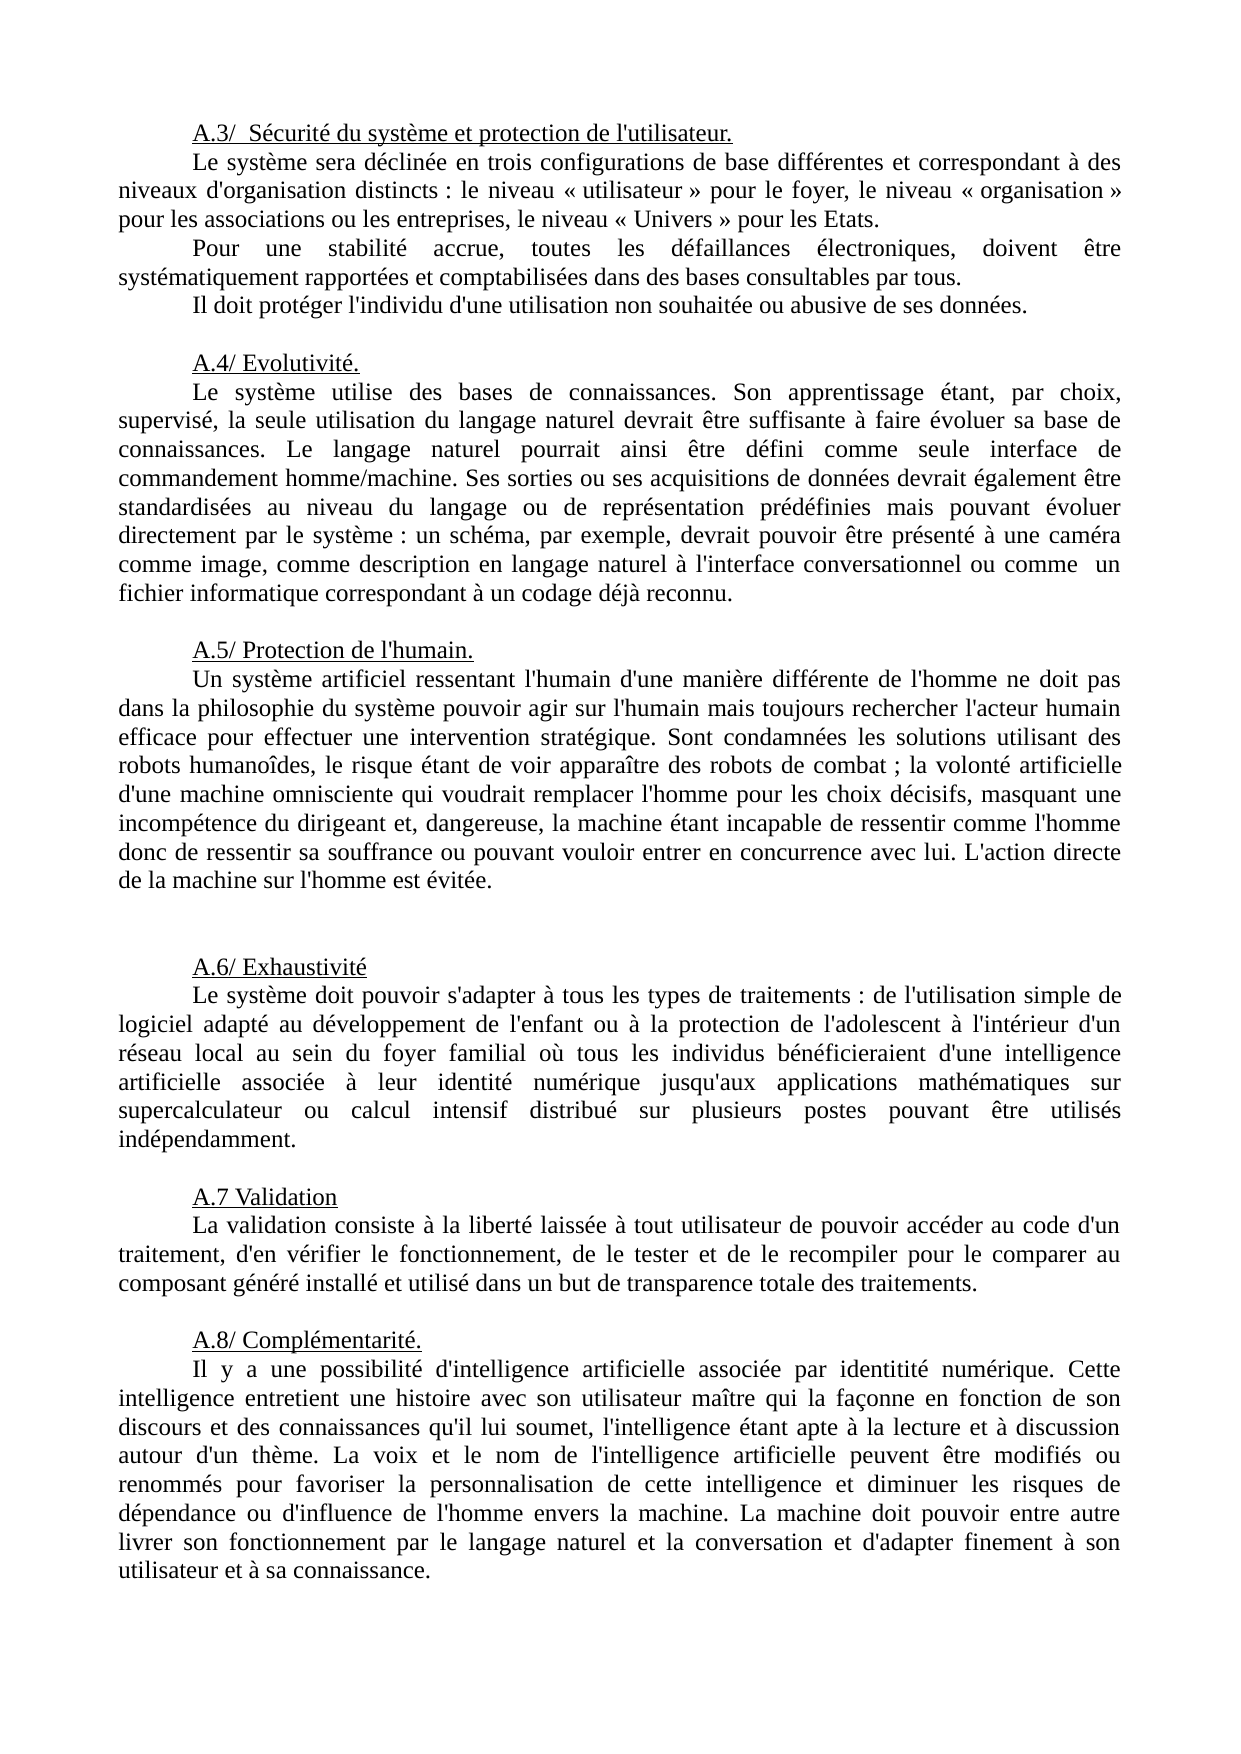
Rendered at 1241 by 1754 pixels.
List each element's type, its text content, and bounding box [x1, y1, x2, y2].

text Le système doit pouvoir s'adapter à tous les types de traitements : de l'utilisation simple de logiciel adapté au développement de l'enfant ou à la protection de l'adolescent à l'intérieur d'un réseau local au sein du foyer familial où tous les individus bénéficieraient d'une intelligence artificielle associée à leur identité numérique jusqu'aux applications mathématiques sur supercalculateur ou calcul intensif distribué sur plusieurs postes pouvant être utilisés indépendamment. [118, 981, 1122, 1153]
text Pour une stabilité accrue, toutes les défaillances électroniques, doivent être systématiquement rapportées et comptabilisées dans des bases consultables par tous. [118, 233, 1122, 291]
text Il doit protéger l'individu d'une utilisation non souhaitée ou abusive de ses données. [118, 291, 1122, 319]
text A.7 Validation [118, 1182, 1122, 1211]
text Il y a une possibilité d'intelligence artificielle associée par identitité numérique. Cette intelligence entretient une histoire avec son utilisateur maître qui la façonne en fonction de son discours et des connaissances qu'il lui soumet, l'intelligence étant apte à la lecture et à discussion autour d'un thème. La voix et le nom de l'intelligence artificielle peuvent être modifiés ou renommés pour favoriser la personnalisation de cette intelligence et diminuer les risques de dépendance ou d'influence de l'homme envers la machine. La machine doit pouvoir entre autre livrer son fonctionnement par le langage naturel et la conversation et d'adapter finement à son utilisateur et à sa connaissance. [118, 1354, 1122, 1584]
text Le système utilise des bases de connaissances. Son apprentissage étant, par choix, supervisé, la seule utilisation du langage naturel devrait être suffisante à faire évoluer sa base de connaissances. Le langage naturel pourrait ainsi être défini comme seule interface de commandement homme/machine. Ses sorties ou ses acquisitions de données devrait également être standardisées au niveau du langage ou de représentation prédéfinies mais pouvant évoluer directement par le système : un schéma, par exemple, devrait pouvoir être présenté à une caméra comme image, comme description en langage naturel à l'interface conversationnel ou comme un fichier informatique correspondant à un codage déjà reconnu. [118, 377, 1122, 607]
text Un système artificiel ressentant l'humain d'une manière différente de l'homme ne doit pas dans la philosophie du système pouvoir agir sur l'humain mais toujours rechercher l'acteur humain efficace pour effectuer une intervention stratégique. Sont condamnées les solutions utilisant des robots humanoîdes, le risque étant de voir apparaître des robots de combat ; la volonté artificielle d'une machine omnisciente qui voudrait remplacer l'homme pour les choix décisifs, masquant une incompétence du dirigeant et, dangereuse, la machine étant incapable de ressentir comme l'homme donc de ressentir sa souffrance ou pouvant vouloir entrer en concurrence avec lui. L'action directe de la machine sur l'homme est évitée. [118, 664, 1122, 894]
text A.4/ Evolutivité. [118, 348, 1122, 377]
text A.8/ Complémentarité. [118, 1326, 1122, 1354]
text La validation consiste à la liberté laissée à tout utilisateur de pouvoir accéder au code d'un traitement, d'en vérifier le fonctionnement, de le tester et de le recompiler pour le comparer au composant généré installé et utilisé dans un but de transparence totale des traitements. [118, 1211, 1122, 1297]
text A.3/ Sécurité du système et protection de l'utilisateur. [118, 118, 1122, 147]
text A.5/ Protection de l'humain. [118, 636, 1122, 664]
text A.6/ Exhaustivité [118, 952, 1122, 981]
text Le système sera déclinée en trois configurations de base différentes et correspondant à des niveaux d'organisation distincts : le niveau « utilisateur » pour le foyer, le niveau « organisation » pour les associations ou les entreprises, le niveau « Univers » pour les Etats. [118, 147, 1122, 233]
